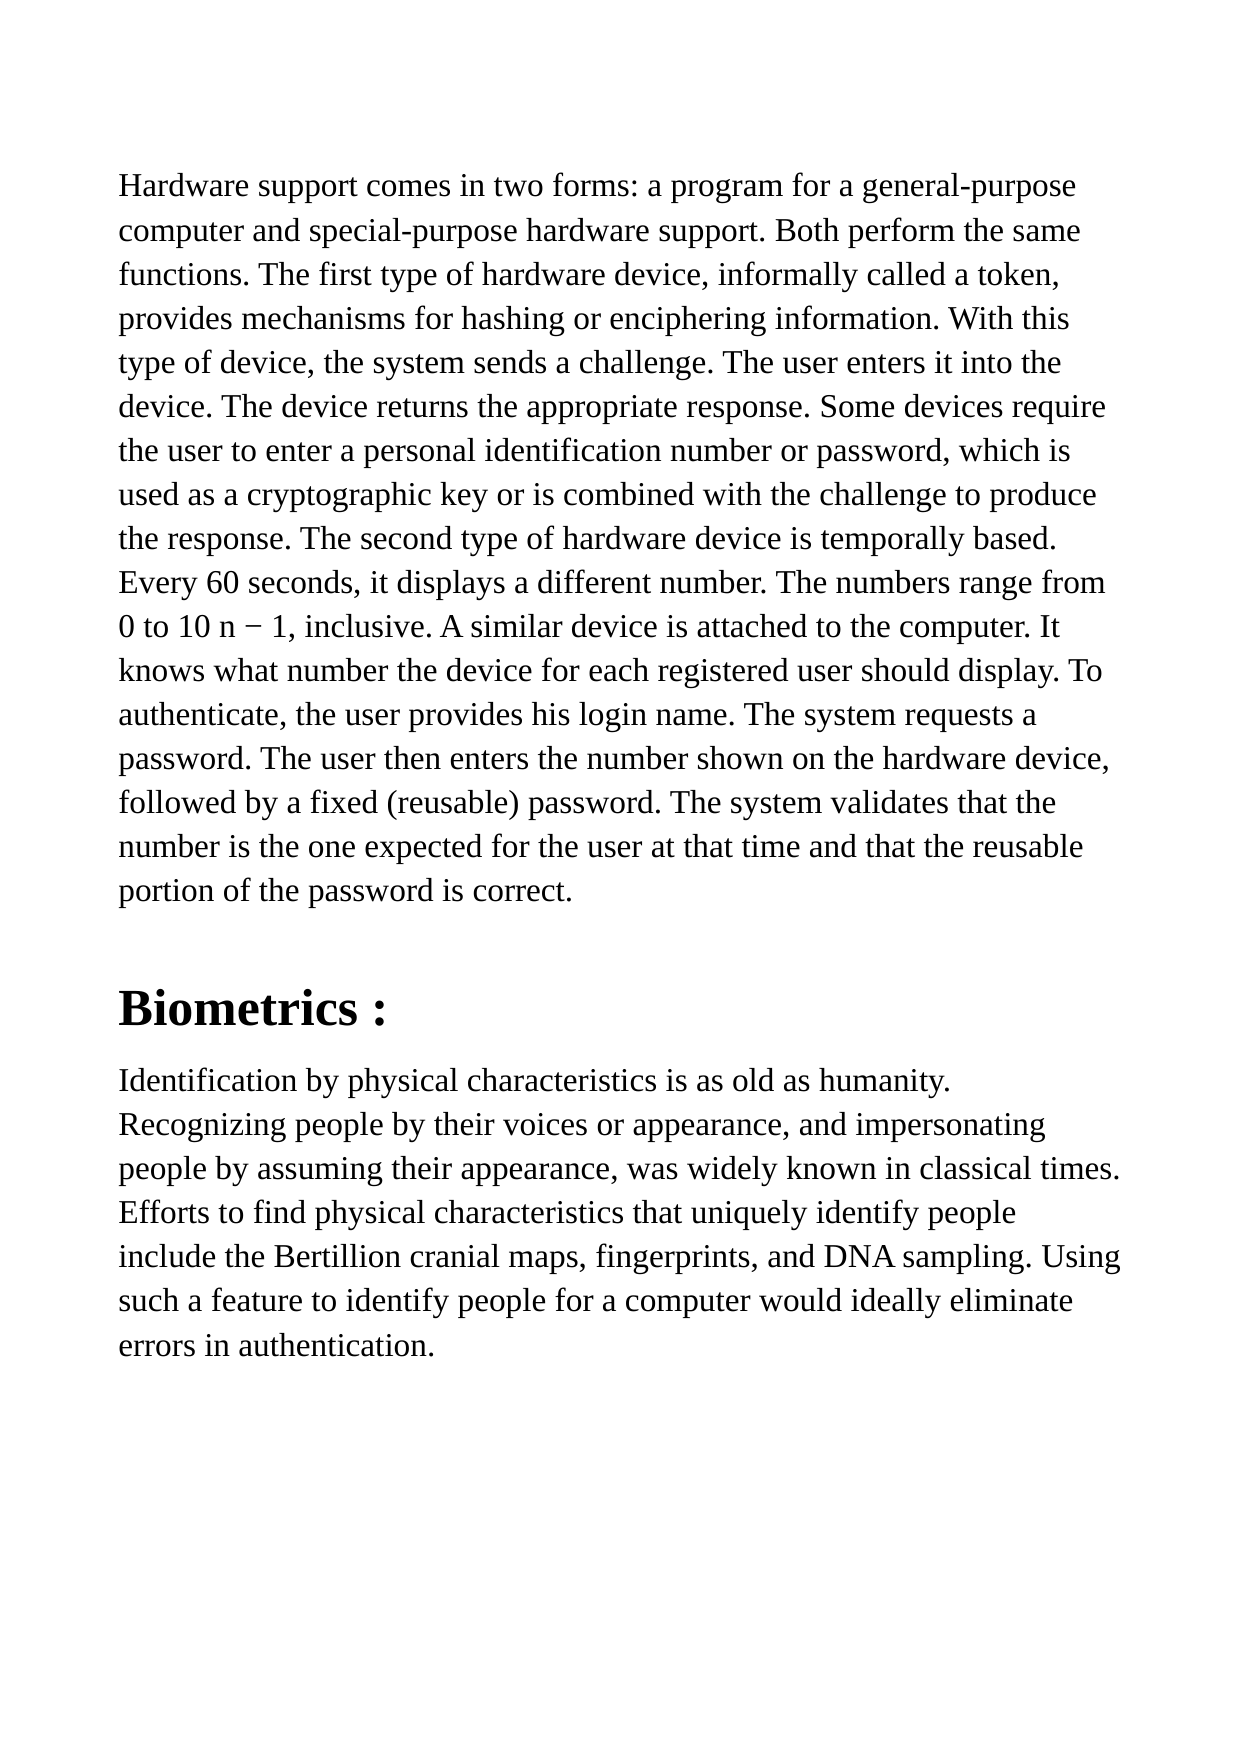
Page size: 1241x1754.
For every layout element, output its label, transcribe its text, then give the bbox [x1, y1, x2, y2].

text Identification by physical characteristics is as old as humanity. Recognizing people by their voices or appearance, and impersonating people by assuming their appearance, was widely known in classical times. Efforts to find physical characteristics that uniquely identify people include the Bertillion cranial maps, fingerprints, and DNA sampling. Using such a feature to identify people for a computer would ideally eliminate errors in authentication. [118, 1060, 1122, 1363]
text Hardware support comes in two forms: a program for a general-purpose computer and special-purpose hardware support. Both perform the same functions. The first type of hardware device, informally called a token, provides mechanisms for hashing or enciphering information. With this type of device, the system sends a challenge. The user enters it into the device. The device returns the appropriate response. Some devices require the user to enter a personal identification number or password, which is used as a cryptographic key or is combined with the challenge to produce the response. The second type of hardware device is temporally based. Every 60 seconds, it displays a different number. The numbers range from 0 to 10 n − 1, inclusive. A similar device is attached to the computer. It knows what number the device for each registered user should display. To authenticate, the user provides his login name. The system requests a password. The user then enters the number shown on the hardware device, followed by a fixed (reusable) password. The system validates that the number is the one expected for the user at that time and that the reusable portion of the password is correct. [118, 166, 1122, 909]
text Biometrics : [118, 977, 1122, 1037]
